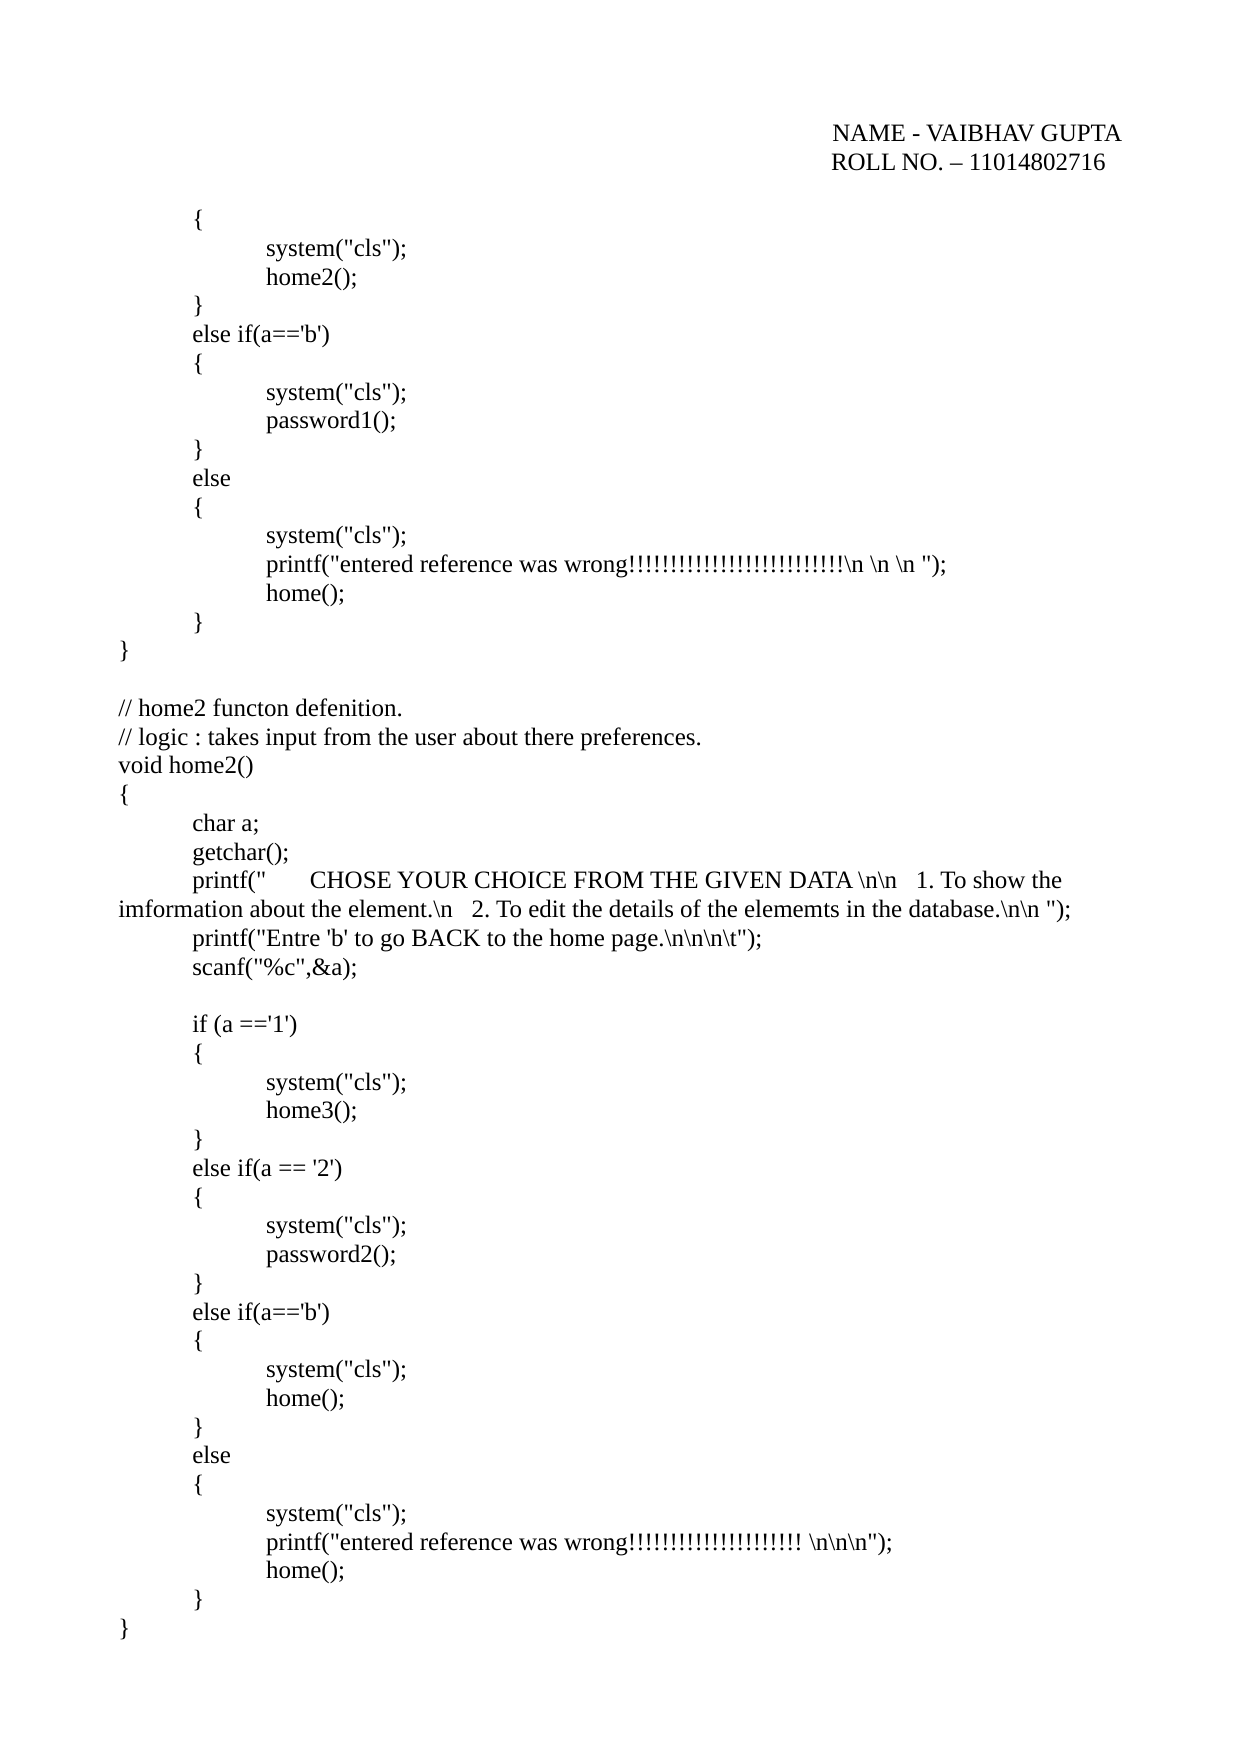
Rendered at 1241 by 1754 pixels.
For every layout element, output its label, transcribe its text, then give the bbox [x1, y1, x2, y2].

text } [118, 636, 1122, 664]
text system("cls"); [118, 377, 1122, 406]
text { [118, 1469, 1122, 1498]
text } [118, 1124, 1122, 1153]
text if (a =='1') [118, 1009, 1122, 1038]
text { [118, 492, 1122, 521]
text } [118, 607, 1122, 636]
text // logic : takes input from the user about there preferences. [118, 722, 1122, 751]
text home(); [118, 1556, 1122, 1584]
text password2(); [118, 1239, 1122, 1268]
text home(); [118, 578, 1122, 607]
text getchar(); [118, 837, 1122, 866]
text printf(" CHOSE YOUR CHOICE FROM THE GIVEN DATA \n\n 1. To show the imformation about the element.\n 2. To edit the details of the elememts in the database.\n\n "); [118, 866, 1122, 923]
text system("cls"); [118, 1211, 1122, 1239]
text password1(); [118, 406, 1122, 434]
text { [118, 1038, 1122, 1067]
text { [118, 348, 1122, 377]
text } [118, 291, 1122, 319]
text } [118, 1268, 1122, 1297]
text { [118, 1326, 1122, 1354]
text else if(a=='b') [118, 319, 1122, 348]
text system("cls"); [118, 1354, 1122, 1383]
text // home2 functon defenition. [118, 693, 1122, 722]
text scanf("%c",&a); [118, 952, 1122, 981]
text printf("Entre 'b' to go BACK to the home page.\n\n\n\t"); [118, 923, 1122, 952]
text } [118, 1613, 1122, 1642]
text char a; [118, 808, 1122, 837]
text system("cls"); [118, 521, 1122, 549]
text printf("entered reference was wrong!!!!!!!!!!!!!!!!!!!!! \n\n\n"); [118, 1527, 1122, 1556]
text } [118, 1412, 1122, 1441]
text } [118, 434, 1122, 463]
text system("cls"); [118, 1498, 1122, 1527]
text { [118, 1182, 1122, 1211]
text system("cls"); [118, 1067, 1122, 1096]
text { [118, 204, 1122, 233]
text printf("entered reference was wrong!!!!!!!!!!!!!!!!!!!!!!!!!!\n \n \n "); [118, 549, 1122, 578]
text } [118, 1584, 1122, 1613]
text else [118, 463, 1122, 492]
text system("cls"); [118, 233, 1122, 262]
text else if(a=='b') [118, 1297, 1122, 1326]
text home(); [118, 1383, 1122, 1412]
text home3(); [118, 1096, 1122, 1124]
text else [118, 1441, 1122, 1469]
text home2(); [118, 262, 1122, 291]
text void home2() [118, 751, 1122, 779]
text else if(a == '2') [118, 1153, 1122, 1182]
text { [118, 779, 1122, 808]
